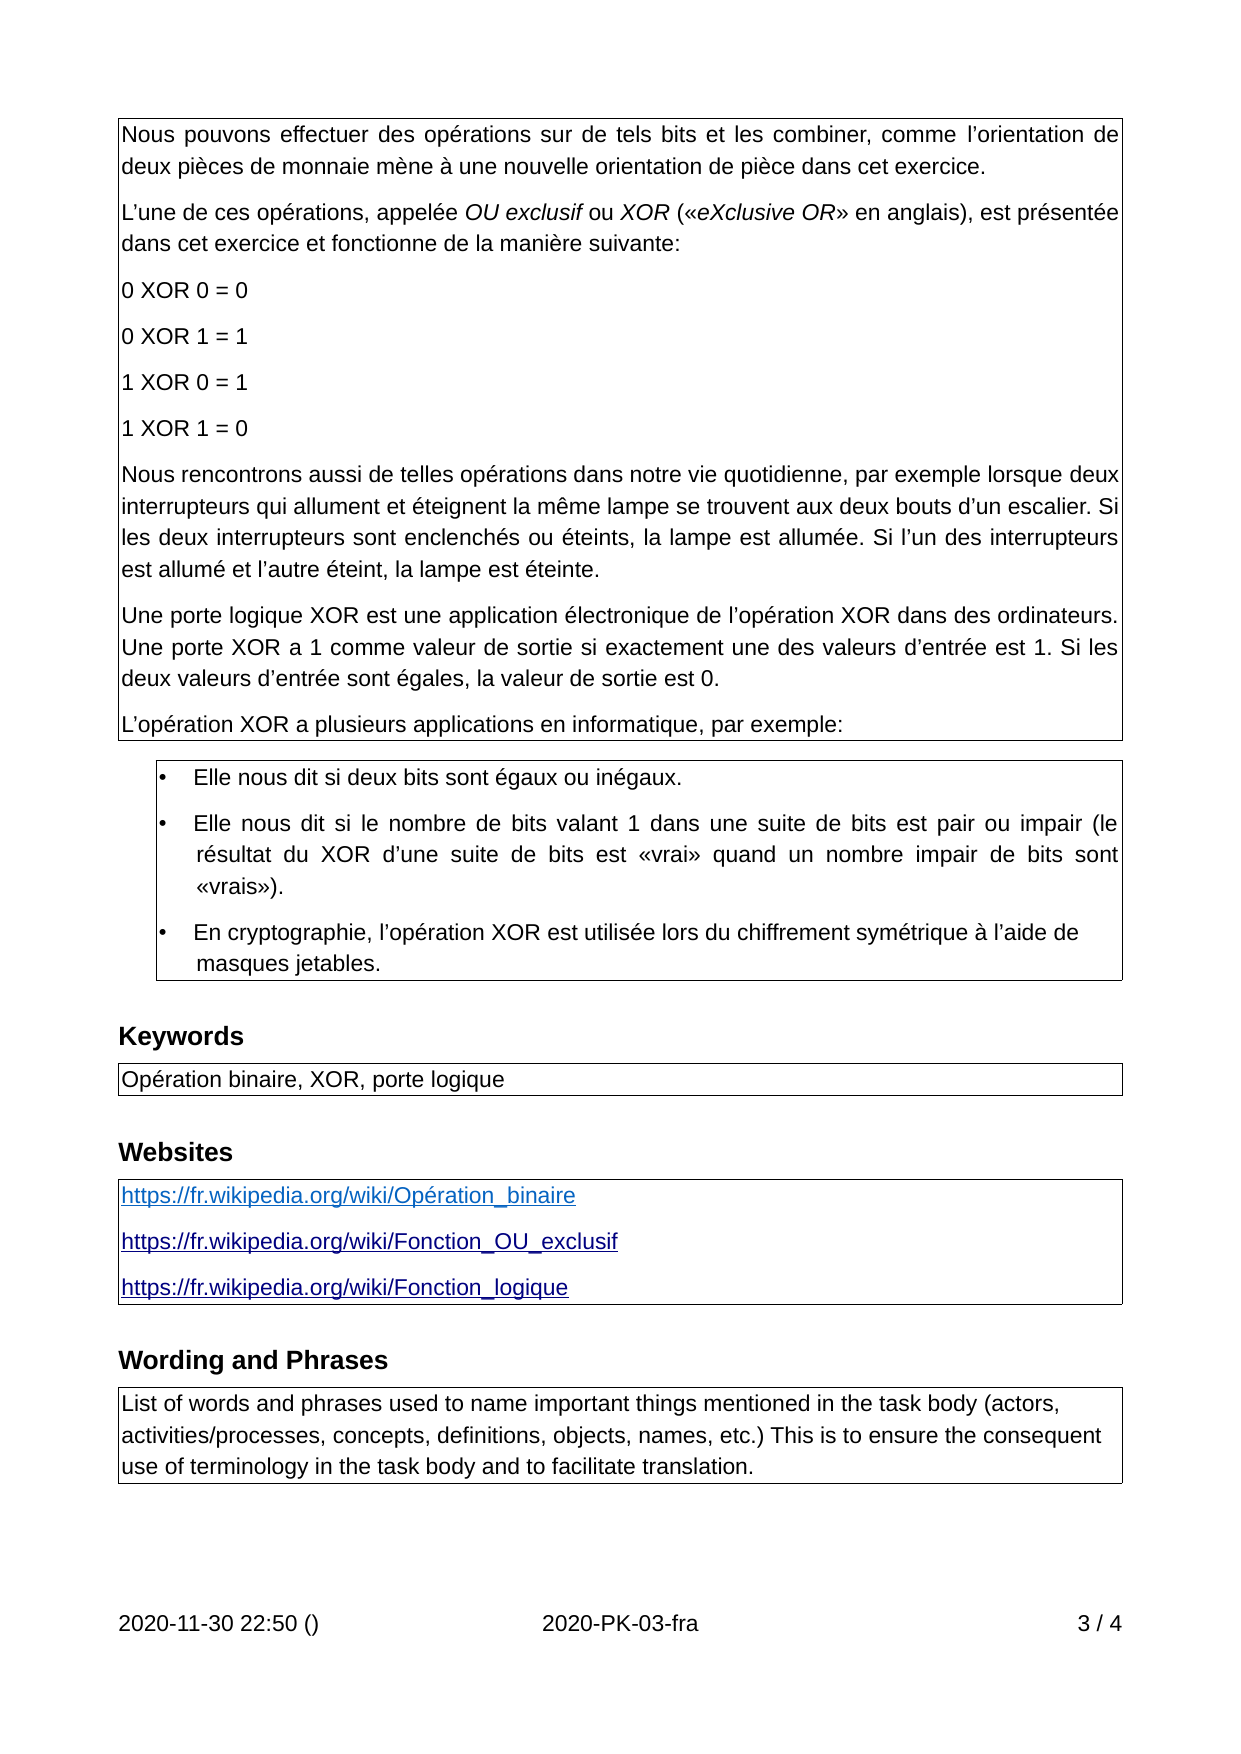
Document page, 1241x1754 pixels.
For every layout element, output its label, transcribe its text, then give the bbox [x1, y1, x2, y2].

text 1 XOR 1 = 0 [119, 412, 1122, 441]
text 0 XOR 1 = 1 [119, 320, 1122, 349]
list Elle nous dit si deux bits sont égaux ou inégaux. [157, 761, 1122, 790]
text Opération binaire, XOR, porte logique [119, 1064, 1122, 1095]
text Nous pouvons effectuer des opérations sur de tels bits et les combiner, comme l’orientation de deux pièces de monnaie mène à une nouvelle orientation de pièce dans cet exercice. [119, 119, 1122, 179]
text 1 XOR 0 = 1 [119, 366, 1122, 395]
text https://fr.wikipedia.org/wiki/Fonction_logique [119, 1271, 1122, 1304]
text https://fr.wikipedia.org/wiki/Opération_binaire [119, 1180, 1122, 1208]
subtitle Wording and Phrases [118, 1344, 1122, 1375]
text L’opération XOR a plusieurs applications en informatique, par exemple: [119, 708, 1122, 740]
list En cryptographie, l’opération XOR est utilisée lors du chiffrement symétrique à l’aide de masques jetables. [157, 916, 1122, 980]
text List of words and phrases used to name important things mentioned in the task body (actors, activities/processes, concepts, definitions, objects, names, etc.) This is to ensure the consequent use of terminology in the task body and to facilitate translation. [119, 1388, 1122, 1483]
subtitle Keywords [118, 1020, 1122, 1051]
subtitle Websites [118, 1136, 1122, 1167]
text https://fr.wikipedia.org/wiki/Fonction_OU_exclusif [119, 1225, 1122, 1254]
text Une porte logique XOR est une application électronique de l’opération XOR dans des ordinateurs. Une porte XOR a 1 comme valeur de sortie si exactement une des valeurs d’entrée est 1. Si les deux valeurs d’entrée sont égales, la valeur de sortie est 0. [119, 599, 1122, 691]
text Nous rencontrons aussi de telles opérations dans notre vie quotidienne, par exemple lorsque deux interrupteurs qui allument et éteignent la même lampe se trouvent aux deux bouts d’un escalier. Si les deux interrupteurs sont enclenchés ou éteints, la lampe est allumée. Si l’un des interrupteurs est allumé et l’autre éteint, la lampe est éteinte. [119, 458, 1122, 582]
text L’une de ces opérations, appelée OU exclusif ou XOR («eXclusive OR» en anglais), est présentée dans cet exercice et fonctionne de la manière suivante: [119, 196, 1122, 257]
list Elle nous dit si le nombre de bits valant 1 dans une suite de bits est pair ou impair (le résultat du XOR d’une suite de bits est «vrai» quand un nombre impair de bits sont «vrais»). [157, 807, 1122, 899]
text 0 XOR 0 = 0 [119, 273, 1122, 303]
